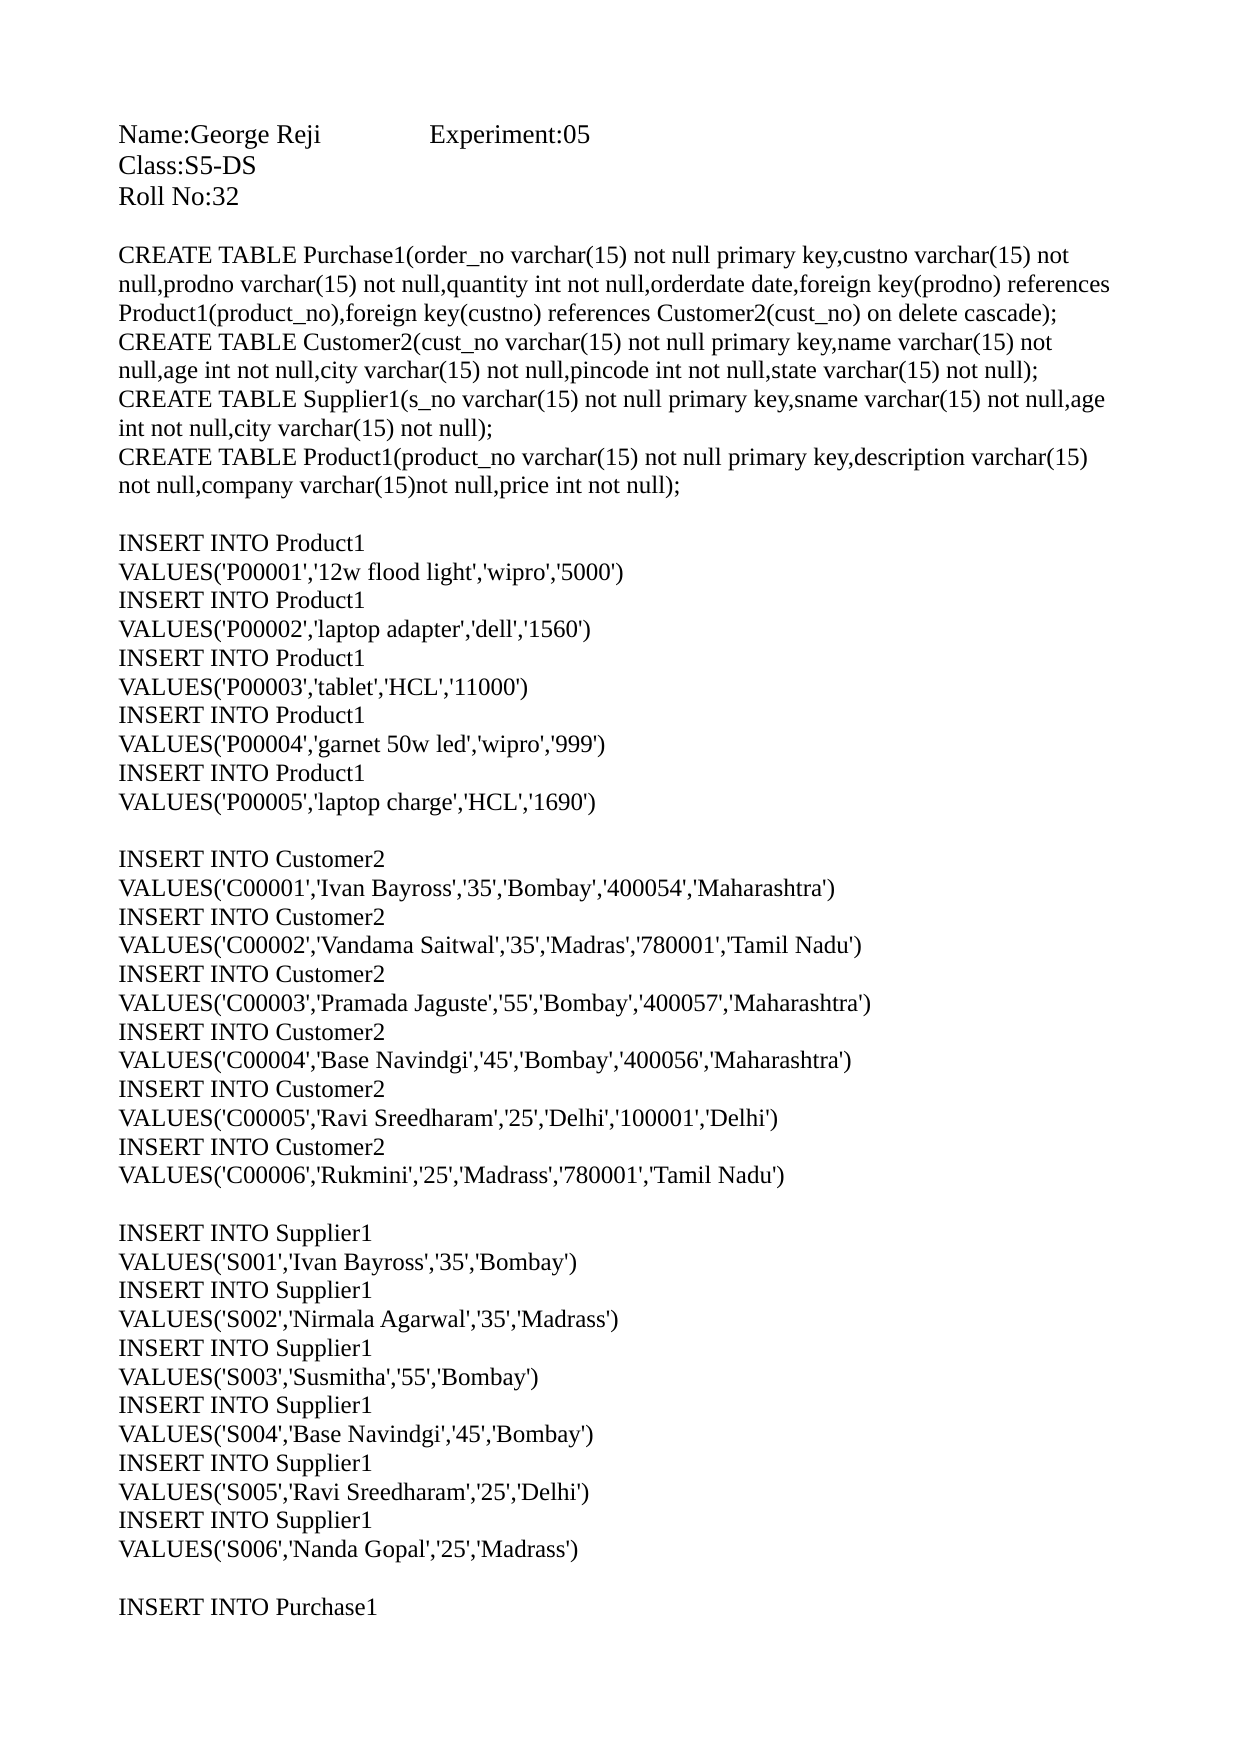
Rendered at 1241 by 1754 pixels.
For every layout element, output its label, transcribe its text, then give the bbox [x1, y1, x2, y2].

text VALUES('P00004','garnet 50w led','wipro','999') [118, 729, 1122, 758]
text INSERT INTO Supplier1 [118, 1390, 1122, 1419]
text CREATE TABLE Supplier1(s_no varchar(15) not null primary key,sname varchar(15) not null,age int not null,city varchar(15) not null); [118, 384, 1122, 442]
text VALUES('C00001','Ivan Bayross','35','Bombay','400054','Maharashtra') [118, 873, 1122, 902]
text INSERT INTO Product1 [118, 758, 1122, 787]
text VALUES('P00005','laptop charge','HCL','1690') [118, 787, 1122, 815]
text VALUES('P00002','laptop adapter','dell','1560') [118, 614, 1122, 643]
text INSERT INTO Customer2 [118, 959, 1122, 988]
text INSERT INTO Product1 [118, 528, 1122, 557]
text INSERT INTO Product1 [118, 643, 1122, 672]
text VALUES('C00006','Rukmini','25','Madrass','780001','Tamil Nadu') [118, 1160, 1122, 1189]
text Name:George Reji Experiment:05 [118, 118, 1122, 149]
text VALUES('S003','Susmitha','55','Bombay') [118, 1362, 1122, 1390]
text VALUES('P00003','tablet','HCL','11000') [118, 672, 1122, 700]
text INSERT INTO Supplier1 [118, 1505, 1122, 1534]
text VALUES('C00003','Pramada Jaguste','55','Bombay','400057','Maharashtra') [118, 988, 1122, 1017]
text INSERT INTO Product1 [118, 700, 1122, 729]
text VALUES('S001','Ivan Bayross','35','Bombay') [118, 1247, 1122, 1275]
text INSERT INTO Supplier1 [118, 1333, 1122, 1362]
text VALUES('P00001','12w flood light','wipro','5000') [118, 557, 1122, 585]
text VALUES('S004','Base Navindgi','45','Bombay') [118, 1419, 1122, 1448]
text INSERT INTO Customer2 [118, 844, 1122, 873]
text INSERT INTO Customer2 [118, 1074, 1122, 1103]
text CREATE TABLE Purchase1(order_no varchar(15) not null primary key,custno varchar(15) not null,prodno varchar(15) not null,quantity int not null,orderdate date,foreign key(prodno) references Product1(product_no),foreign key(custno) references Customer2(cust_no) on delete cascade); [118, 240, 1122, 327]
text CREATE TABLE Customer2(cust_no varchar(15) not null primary key,name varchar(15) not null,age int not null,city varchar(15) not null,pincode int not null,state varchar(15) not null); [118, 327, 1122, 384]
text INSERT INTO Supplier1 [118, 1218, 1122, 1247]
text INSERT INTO Supplier1 [118, 1275, 1122, 1304]
text VALUES('S002','Nirmala Agarwal','35','Madrass') [118, 1304, 1122, 1333]
text Roll No:32 [118, 180, 1122, 212]
text INSERT INTO Purchase1 [118, 1592, 1122, 1620]
text VALUES('S005','Ravi Sreedharam','25','Delhi') [118, 1477, 1122, 1505]
text CREATE TABLE Product1(product_no varchar(15) not null primary key,description varchar(15) not null,company varchar(15)not null,price int not null); [118, 442, 1122, 499]
text INSERT INTO Customer2 [118, 1017, 1122, 1045]
text VALUES('C00002','Vandama Saitwal','35','Madras','780001','Tamil Nadu') [118, 930, 1122, 959]
text Class:S5-DS [118, 149, 1122, 180]
text INSERT INTO Supplier1 [118, 1448, 1122, 1477]
text VALUES('C00005','Ravi Sreedharam','25','Delhi','100001','Delhi') [118, 1103, 1122, 1132]
text VALUES('C00004','Base Navindgi','45','Bombay','400056','Maharashtra') [118, 1045, 1122, 1074]
text INSERT INTO Customer2 [118, 1132, 1122, 1160]
text INSERT INTO Customer2 [118, 902, 1122, 930]
text VALUES('S006','Nanda Gopal','25','Madrass') [118, 1534, 1122, 1563]
text INSERT INTO Product1 [118, 585, 1122, 614]
